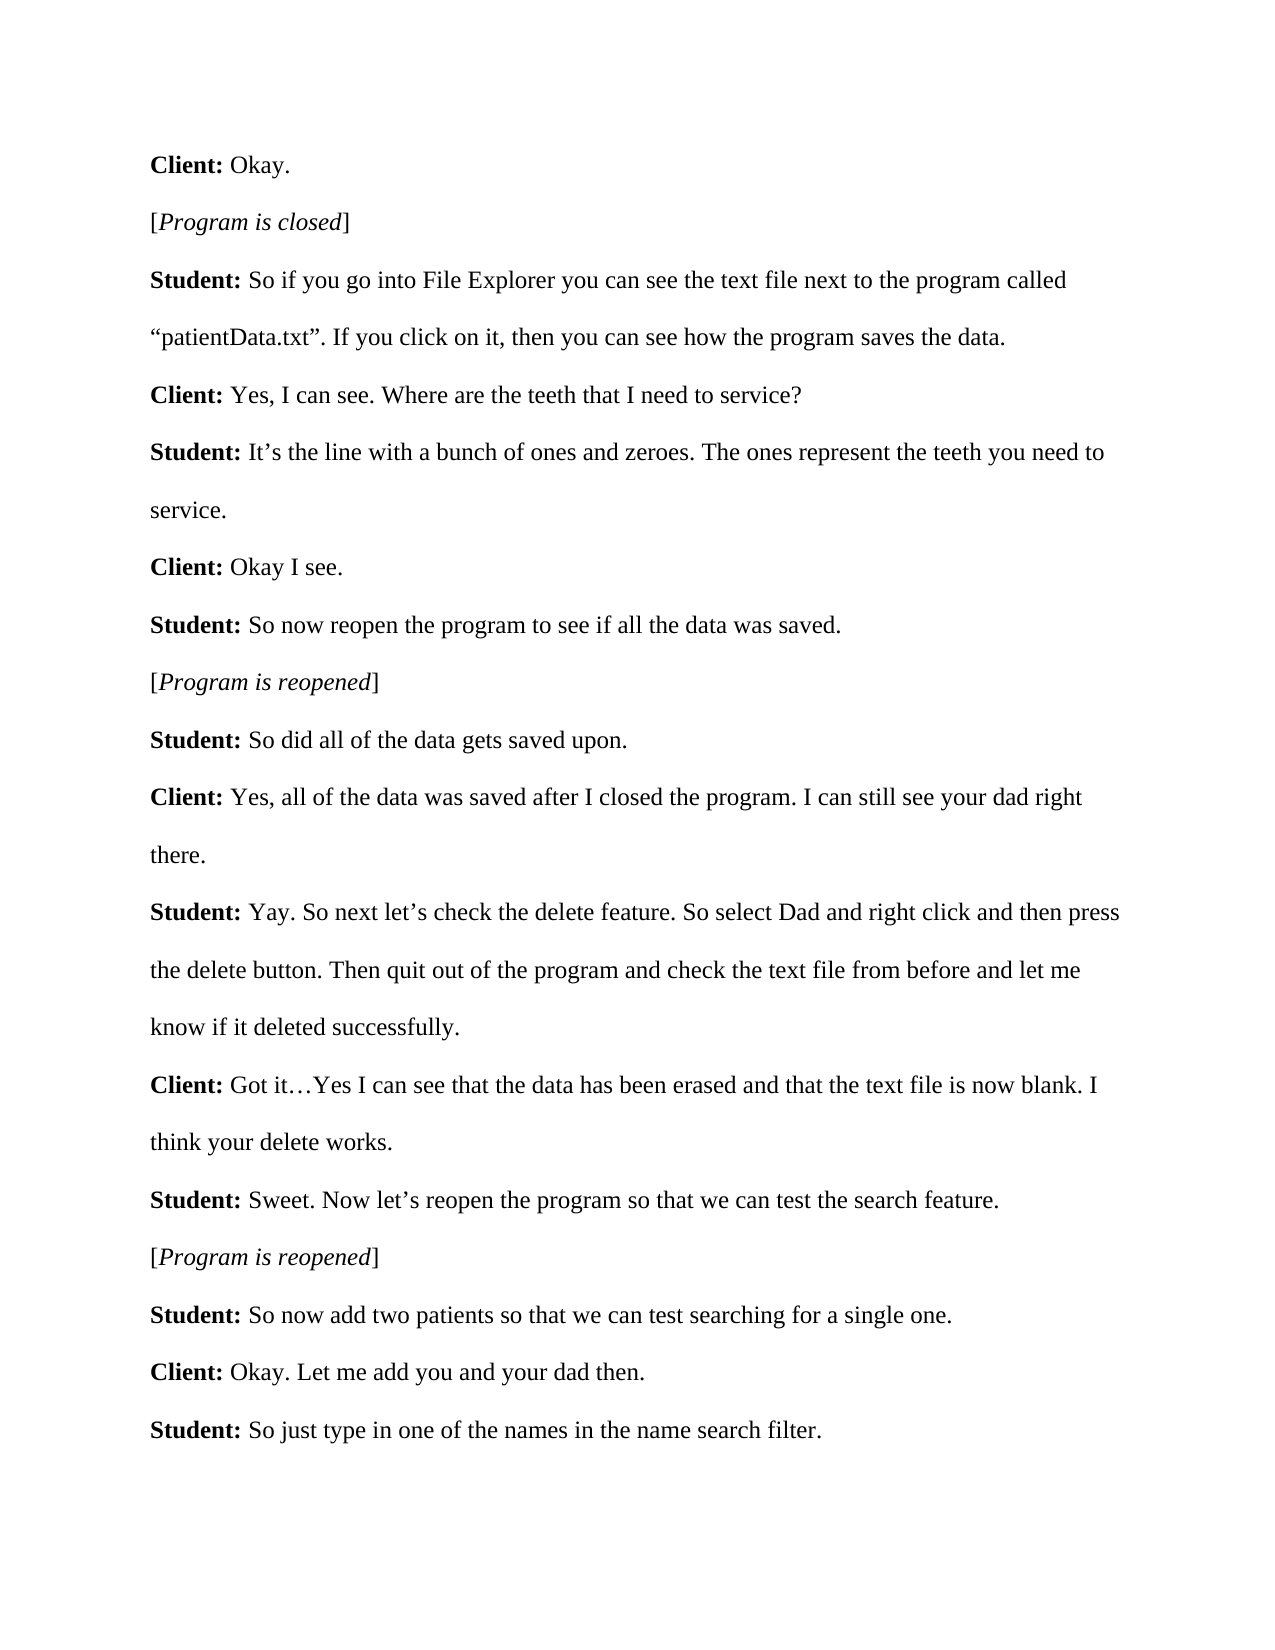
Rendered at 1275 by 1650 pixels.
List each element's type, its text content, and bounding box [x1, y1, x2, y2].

text Student: So if you go into File Explorer you can see the text file next to the program called “patientData.txt”. If you click on it, then you can see how the program saves the data. [150, 265, 1125, 351]
text Student: So now reopen the program to see if all the data was saved. [150, 610, 1125, 639]
text [Program is reopened] [150, 1242, 1125, 1271]
text Student: Yay. So next let’s check the delete feature. So select Dad and right click and then press the delete button. Then quit out of the program and check the text file from before and let me know if it deleted successfully. Client: Got it…Yes I can see that the data has been erased and that the text file is now blank. I think your delete works. Student: Sweet. Now let’s reopen the program so that we can test the search feature. [150, 897, 1125, 1214]
text Client: Okay. [150, 150, 1125, 179]
text Client: Yes, I can see. Where are the teeth that I need to service? Student: It’s the line with a bunch of ones and zeroes. The ones represent the teeth you need to service. [150, 380, 1125, 524]
text Client: Yes, all of the data was saved after I closed the program. I can still see your dad right there. [150, 782, 1125, 869]
text Student: So now add two patients so that we can test searching for a single one. [150, 1300, 1125, 1329]
text Client: Okay I see. [150, 552, 1125, 581]
text Student: So did all of the data gets saved upon. [150, 725, 1125, 754]
text [Program is closed] [150, 207, 1125, 236]
text Client: Okay. Let me add you and your dad then. Student: So just type in one of the names in the name search filter. [150, 1357, 1125, 1444]
text [Program is reopened] [150, 667, 1125, 696]
